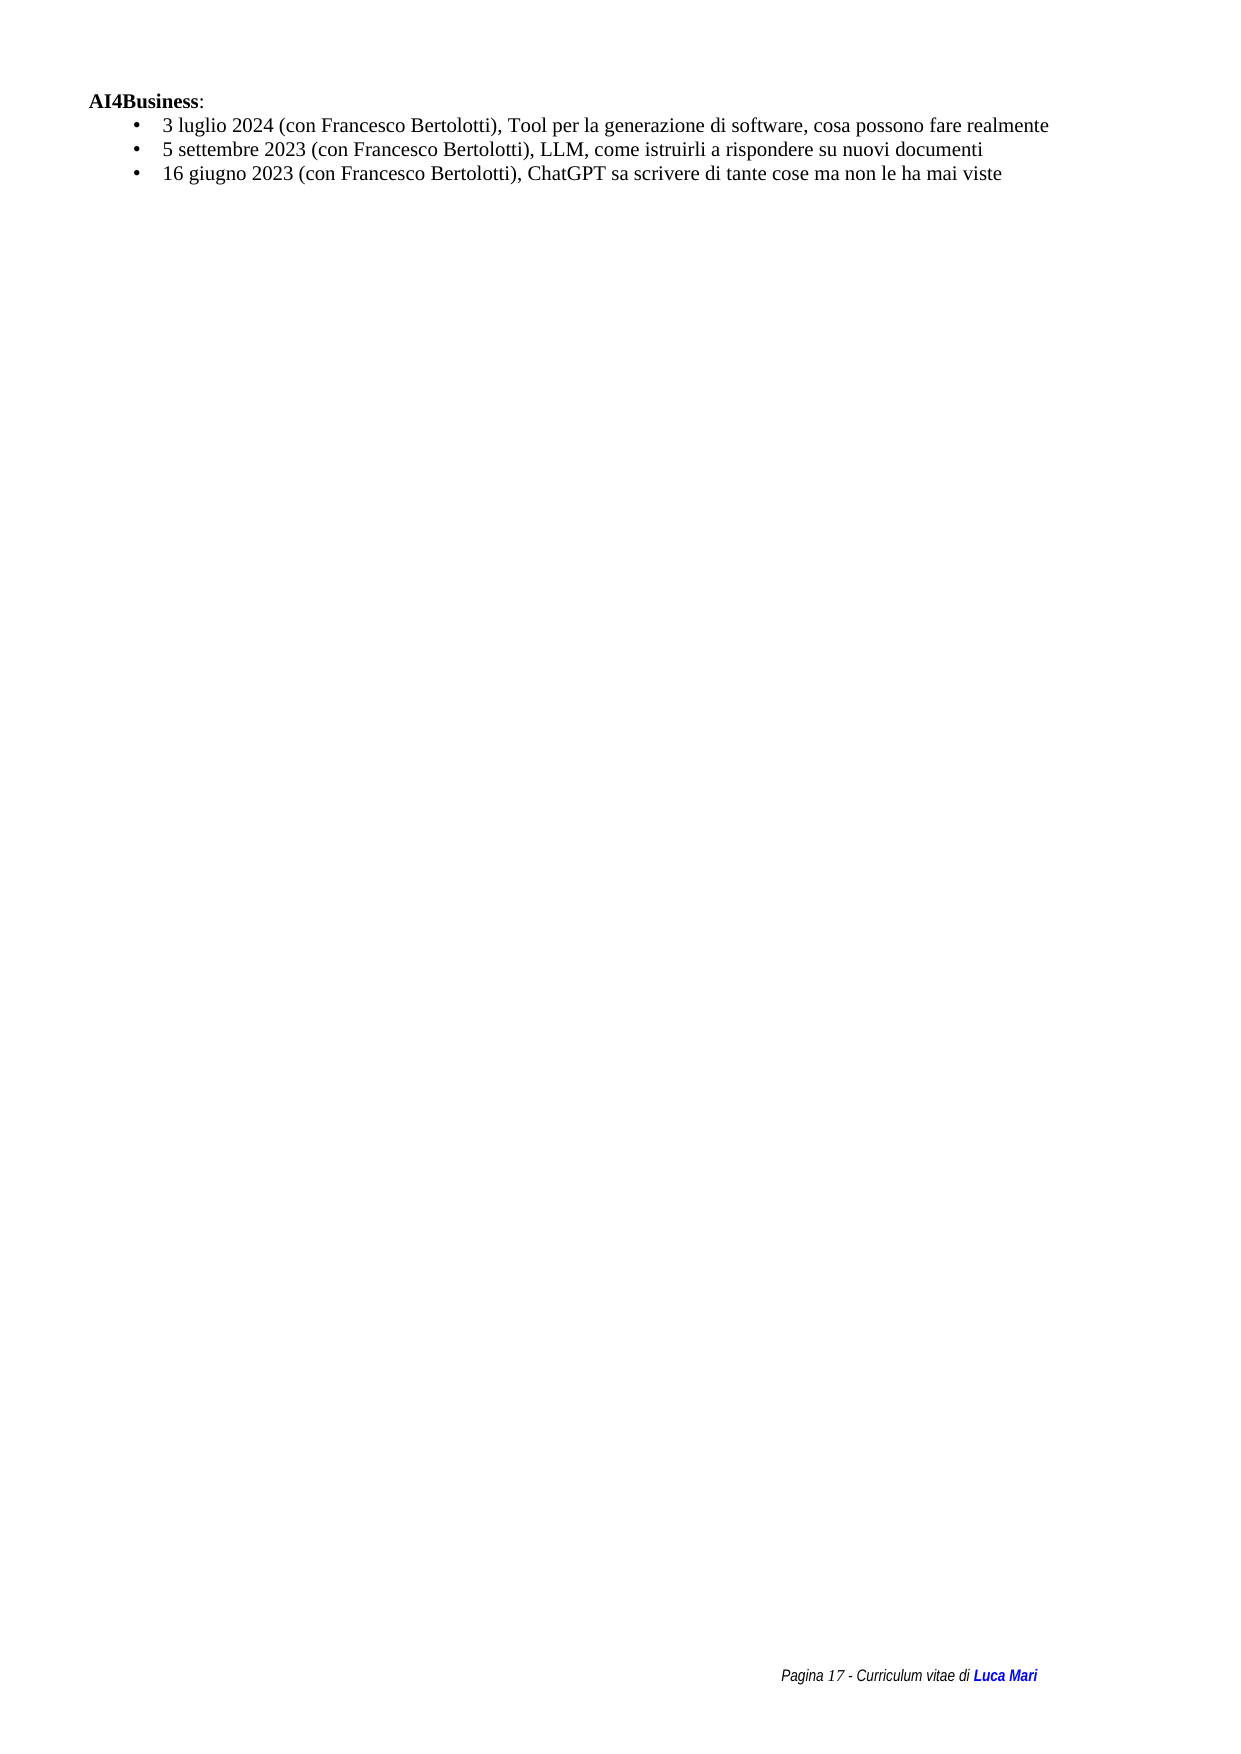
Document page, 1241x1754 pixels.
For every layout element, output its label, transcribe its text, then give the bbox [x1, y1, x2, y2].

list 16 giugno 2023 (con Francesco Bertolotti), ChatGPT sa scrivere di tante cose ma non le ha mai viste [133, 161, 1053, 185]
list 3 luglio 2024 (con Francesco Bertolotti), Tool per la generazione di software, cosa possono fare realmente [133, 113, 1053, 137]
list 5 settembre 2023 (con Francesco Bertolotti), LLM, come istruirli a rispondere su nuovi documenti [133, 137, 1053, 161]
text AI4Business: [89, 89, 1053, 113]
